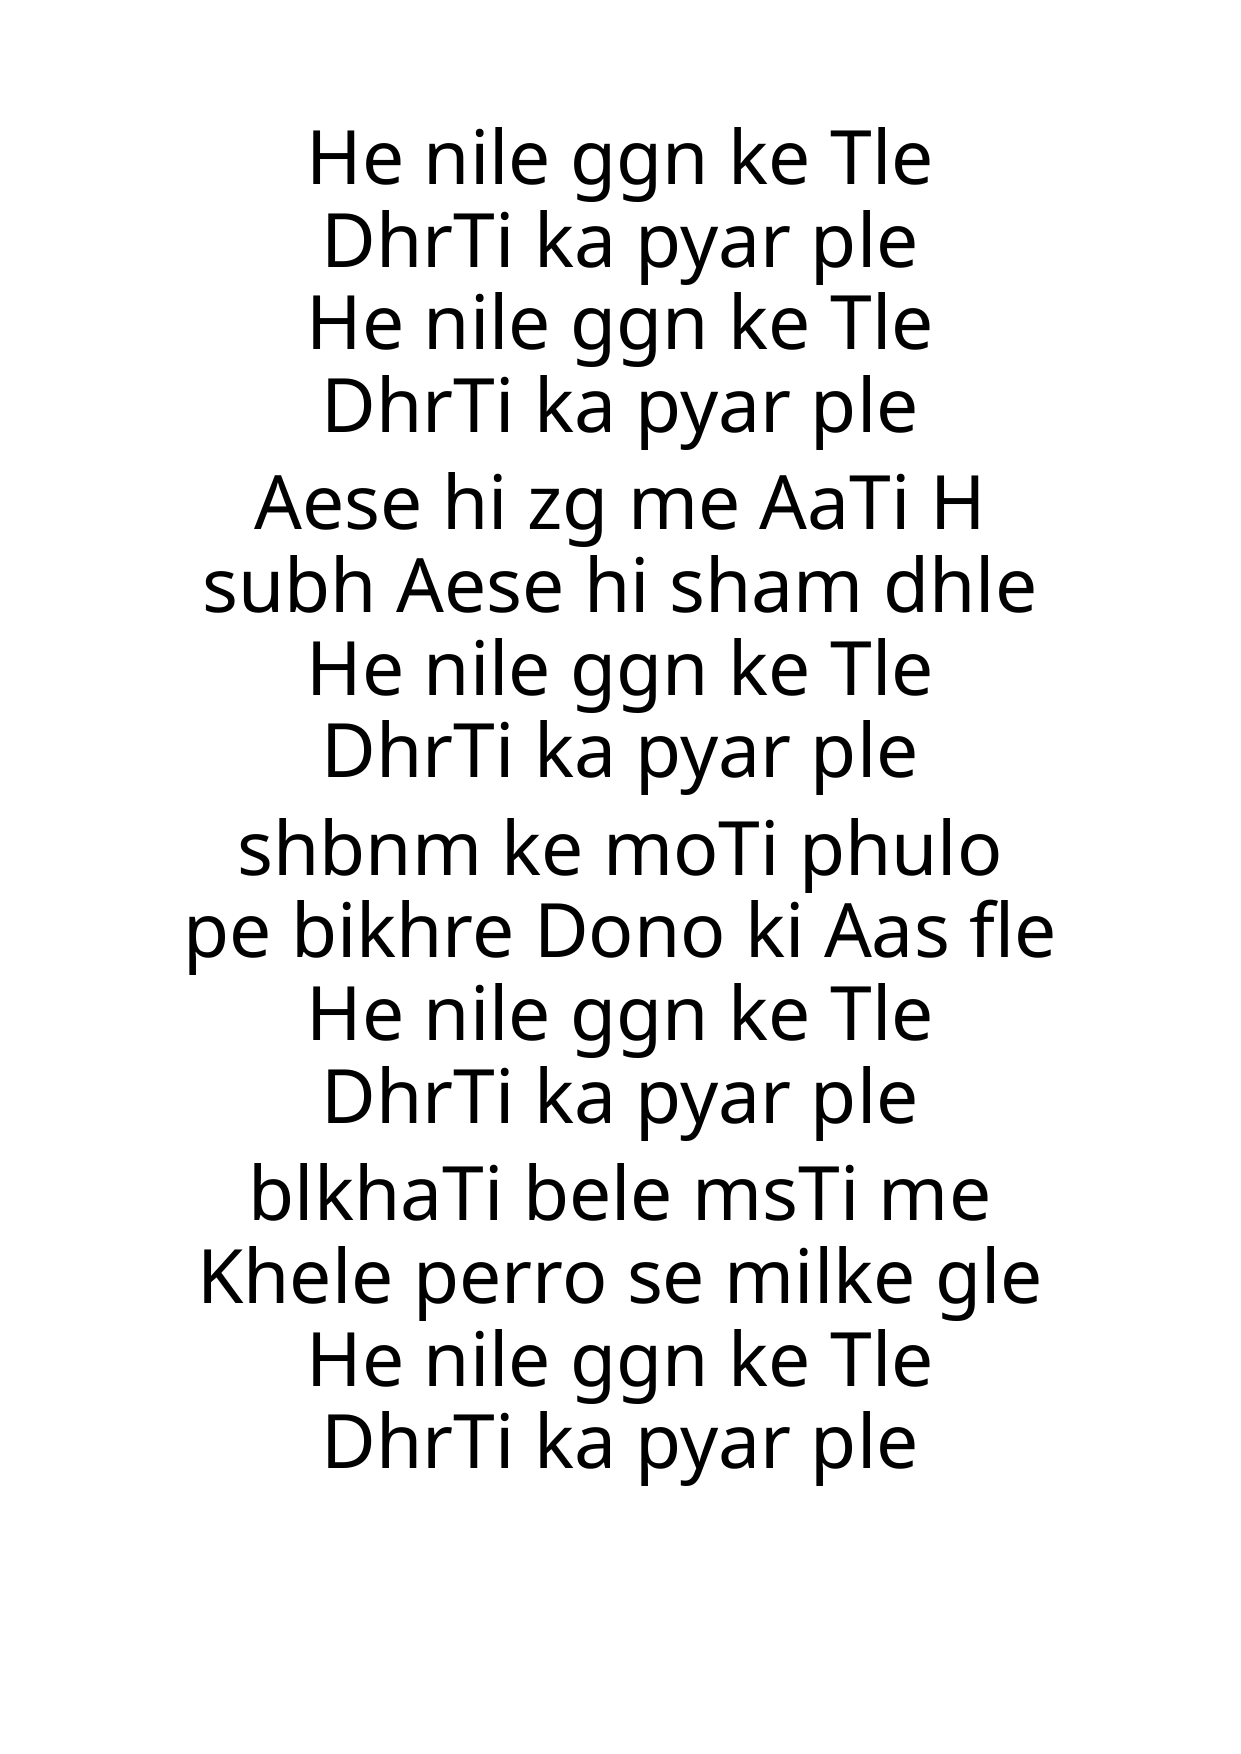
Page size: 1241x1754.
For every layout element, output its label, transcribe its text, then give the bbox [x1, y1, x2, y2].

text blkhaTi bele msTi me Khele perro se milke gle He nile ggn ke Tle DhrTi ka pyar ple [118, 1154, 1122, 1485]
text Aese hi zg me AaTi H subh Aese hi sham dhle He nile ggn ke Tle DhrTi ka pyar ple [118, 463, 1122, 794]
text He nile ggn ke Tle DhrTi ka pyar ple He nile ggn ke Tle DhrTi ka pyar ple [118, 118, 1122, 449]
text shbnm ke moTi phulo pe bikhre Dono ki Aas fle He nile ggn ke Tle DhrTi ka pyar ple [118, 809, 1122, 1140]
